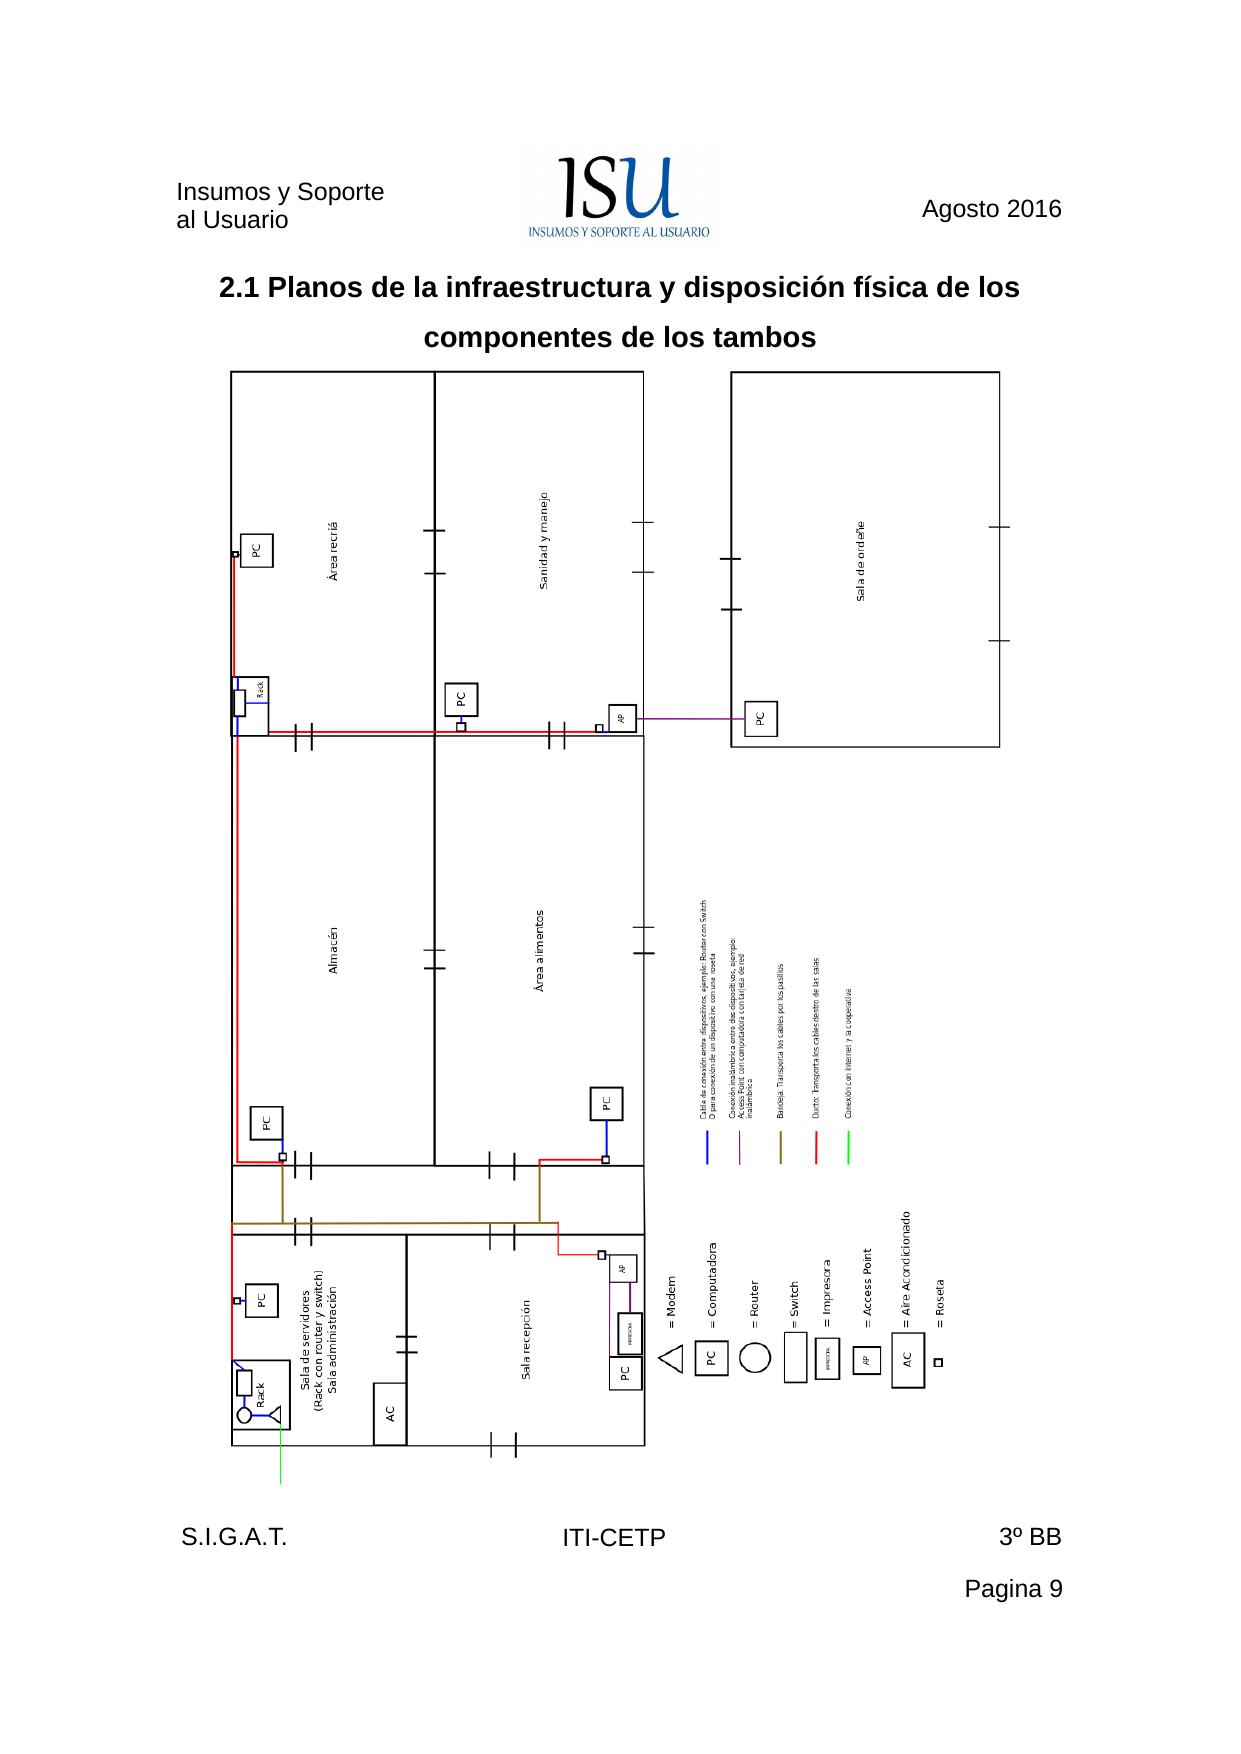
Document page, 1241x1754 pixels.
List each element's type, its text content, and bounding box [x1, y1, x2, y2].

picture [230, 370, 1011, 1485]
text 2.1 Planos de la infraestructura y disposición física de los componentes de los tambos [177, 270, 1063, 354]
picture [517, 138, 723, 252]
